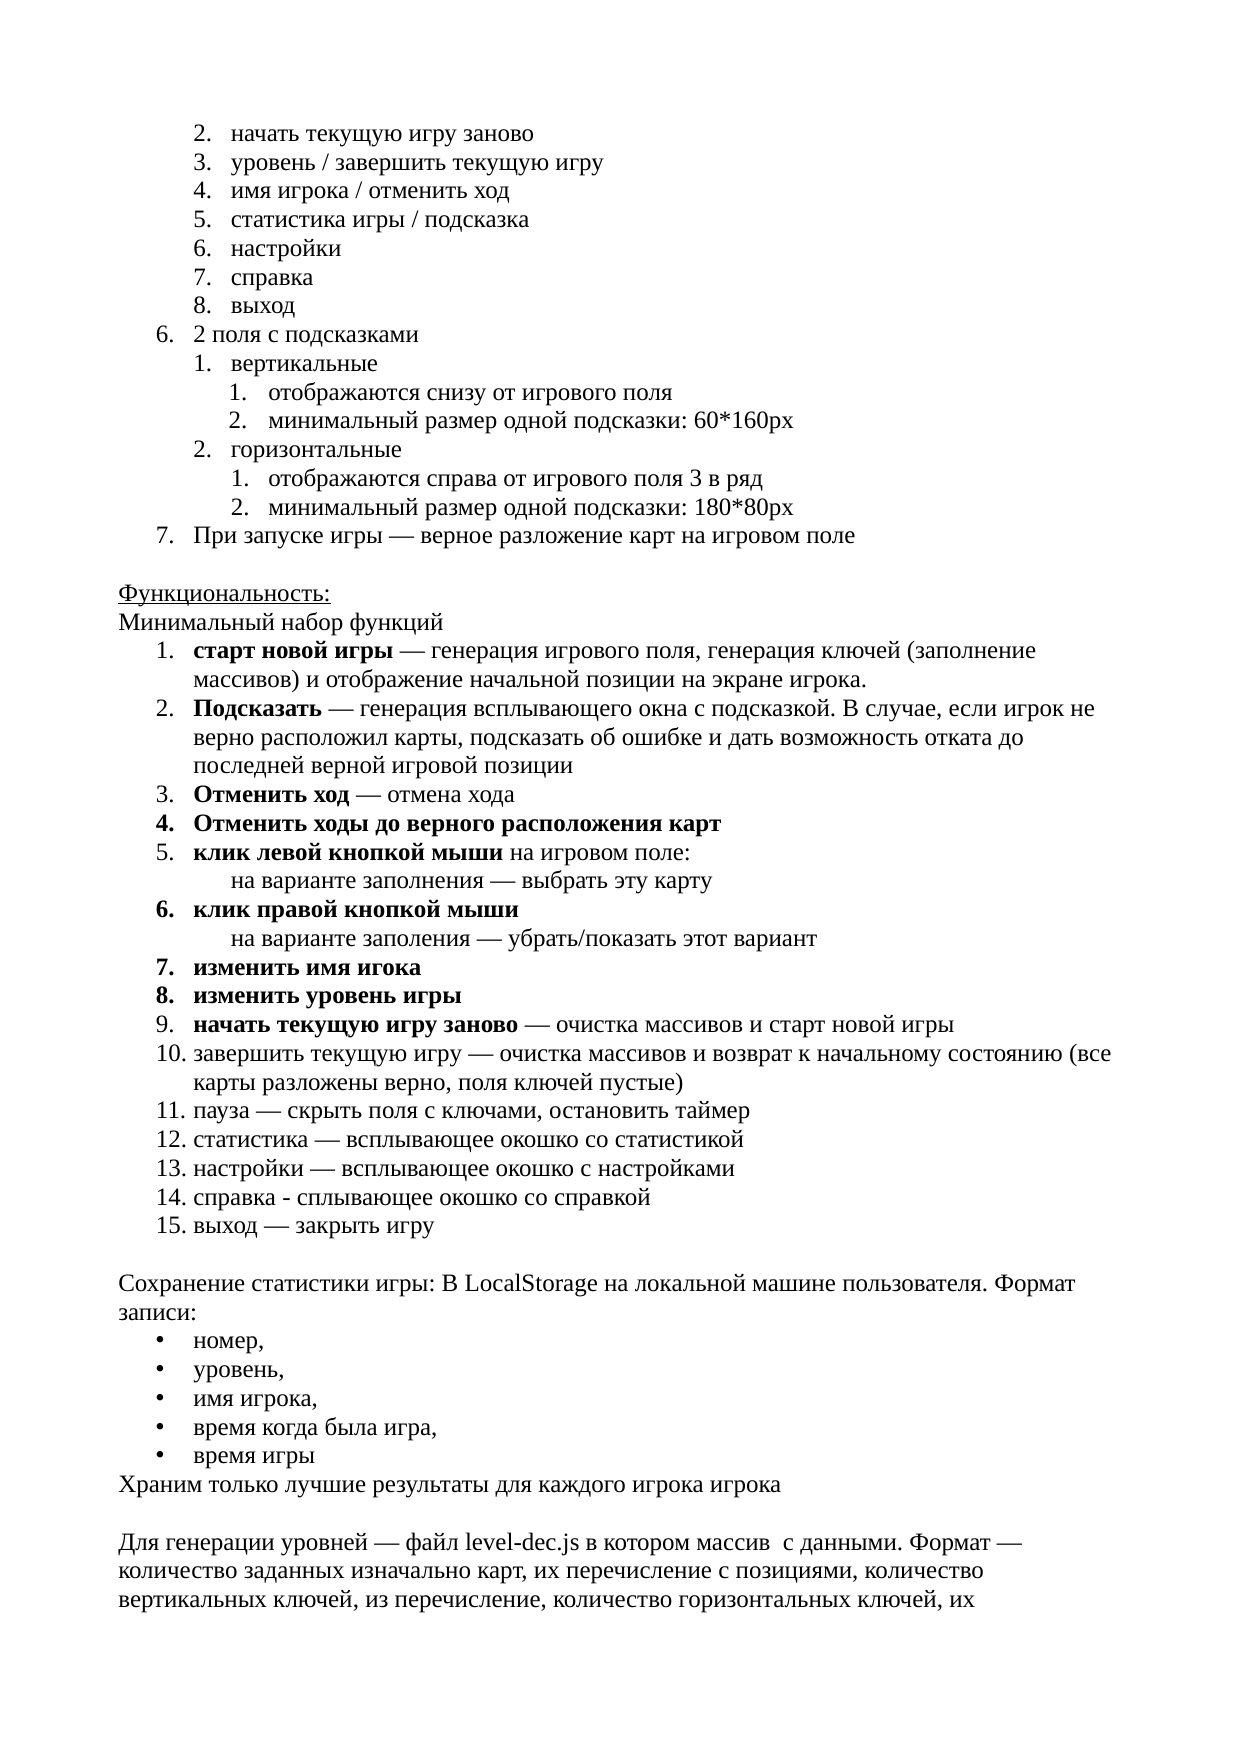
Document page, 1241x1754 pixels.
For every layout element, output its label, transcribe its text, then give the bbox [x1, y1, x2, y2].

list вертикальные [193, 348, 1122, 377]
list Подсказать — генерация всплывающего окна с подсказкой. В случае, если игрок не верно расположил карты, подсказать об ошибке и дать возможность отката до последней верной игровой позиции [156, 693, 1122, 779]
list на варианте заполения — убрать/показать этот вариант [193, 923, 1122, 952]
list выход [193, 291, 1122, 319]
list Отменить ходы до верного расположения карт [156, 808, 1122, 837]
text Храним только лучшие результаты для каждого игрока игрока [118, 1469, 1122, 1498]
list начать текущую игру заново [193, 118, 1122, 147]
list имя игрока / отменить ход [193, 176, 1122, 204]
list старт новой игры — генерация игрового поля, генерация ключей (заполнение массивов) и отображение начальной позиции на экране игрока. [156, 636, 1122, 693]
list При запуске игры — верное разложение карт на игровом поле [156, 521, 1122, 549]
list пауза — скрыть поля с ключами, остановить таймер [156, 1096, 1122, 1124]
text Функциональность: [118, 578, 1122, 607]
text Минимальный набор функций [118, 607, 1122, 636]
text Сохранение статистики игры: В LocalStorage на локальной машине пользователя. Формат записи: [118, 1268, 1122, 1326]
list время когда была игра, [156, 1412, 1122, 1441]
list статистика — всплывающее окошко со статистикой [156, 1124, 1122, 1153]
list завершить текущую игру — очистка массивов и возврат к начальному состоянию (все карты разложены верно, поля ключей пустые) [156, 1038, 1122, 1096]
list справка - сплывающее окошко со справкой [156, 1182, 1122, 1211]
list минимальный размер одной подсказки: 180*80рх [231, 492, 1122, 521]
list выход — закрыть игру [156, 1211, 1122, 1239]
list клик правой кнопкой мыши [156, 894, 1122, 923]
list горизонтальные [193, 434, 1122, 463]
list клик левой кнопкой мыши на игровом поле: [156, 837, 1122, 866]
list настройки [193, 233, 1122, 262]
list Отменить ход — отмена хода [156, 779, 1122, 808]
list уровень / завершить текущую игру [193, 147, 1122, 176]
list номер, [156, 1326, 1122, 1354]
list отображаются снизу от игрового поля [228, 377, 1122, 406]
text Для генерации уровней — файл level-dec.js в котором массив с данными. Формат — количество заданных изначально карт, их перечисление с позициями, количество вертикальных ключей, из перечисление, количество горизонтальных ключей, их [118, 1527, 1122, 1613]
list изменить имя игока [156, 952, 1122, 981]
list справка [193, 262, 1122, 291]
list настройки — всплывающее окошко с настройками [156, 1153, 1122, 1182]
list имя игрока, [156, 1383, 1122, 1412]
list время игры [156, 1441, 1122, 1469]
list статистика игры / подсказка [193, 204, 1122, 233]
list изменить уровень игры [156, 981, 1122, 1009]
list минимальный размер одной подсказки: 60*160рх [228, 406, 1122, 434]
list уровень, [156, 1354, 1122, 1383]
list начать текущую игру заново — очистка массивов и старт новой игры [156, 1009, 1122, 1038]
list отображаются справа от игрового поля 3 в ряд [231, 463, 1122, 492]
list на варианте заполнения — выбрать эту карту [193, 866, 1122, 894]
list 2 поля с подсказками [156, 319, 1122, 348]
